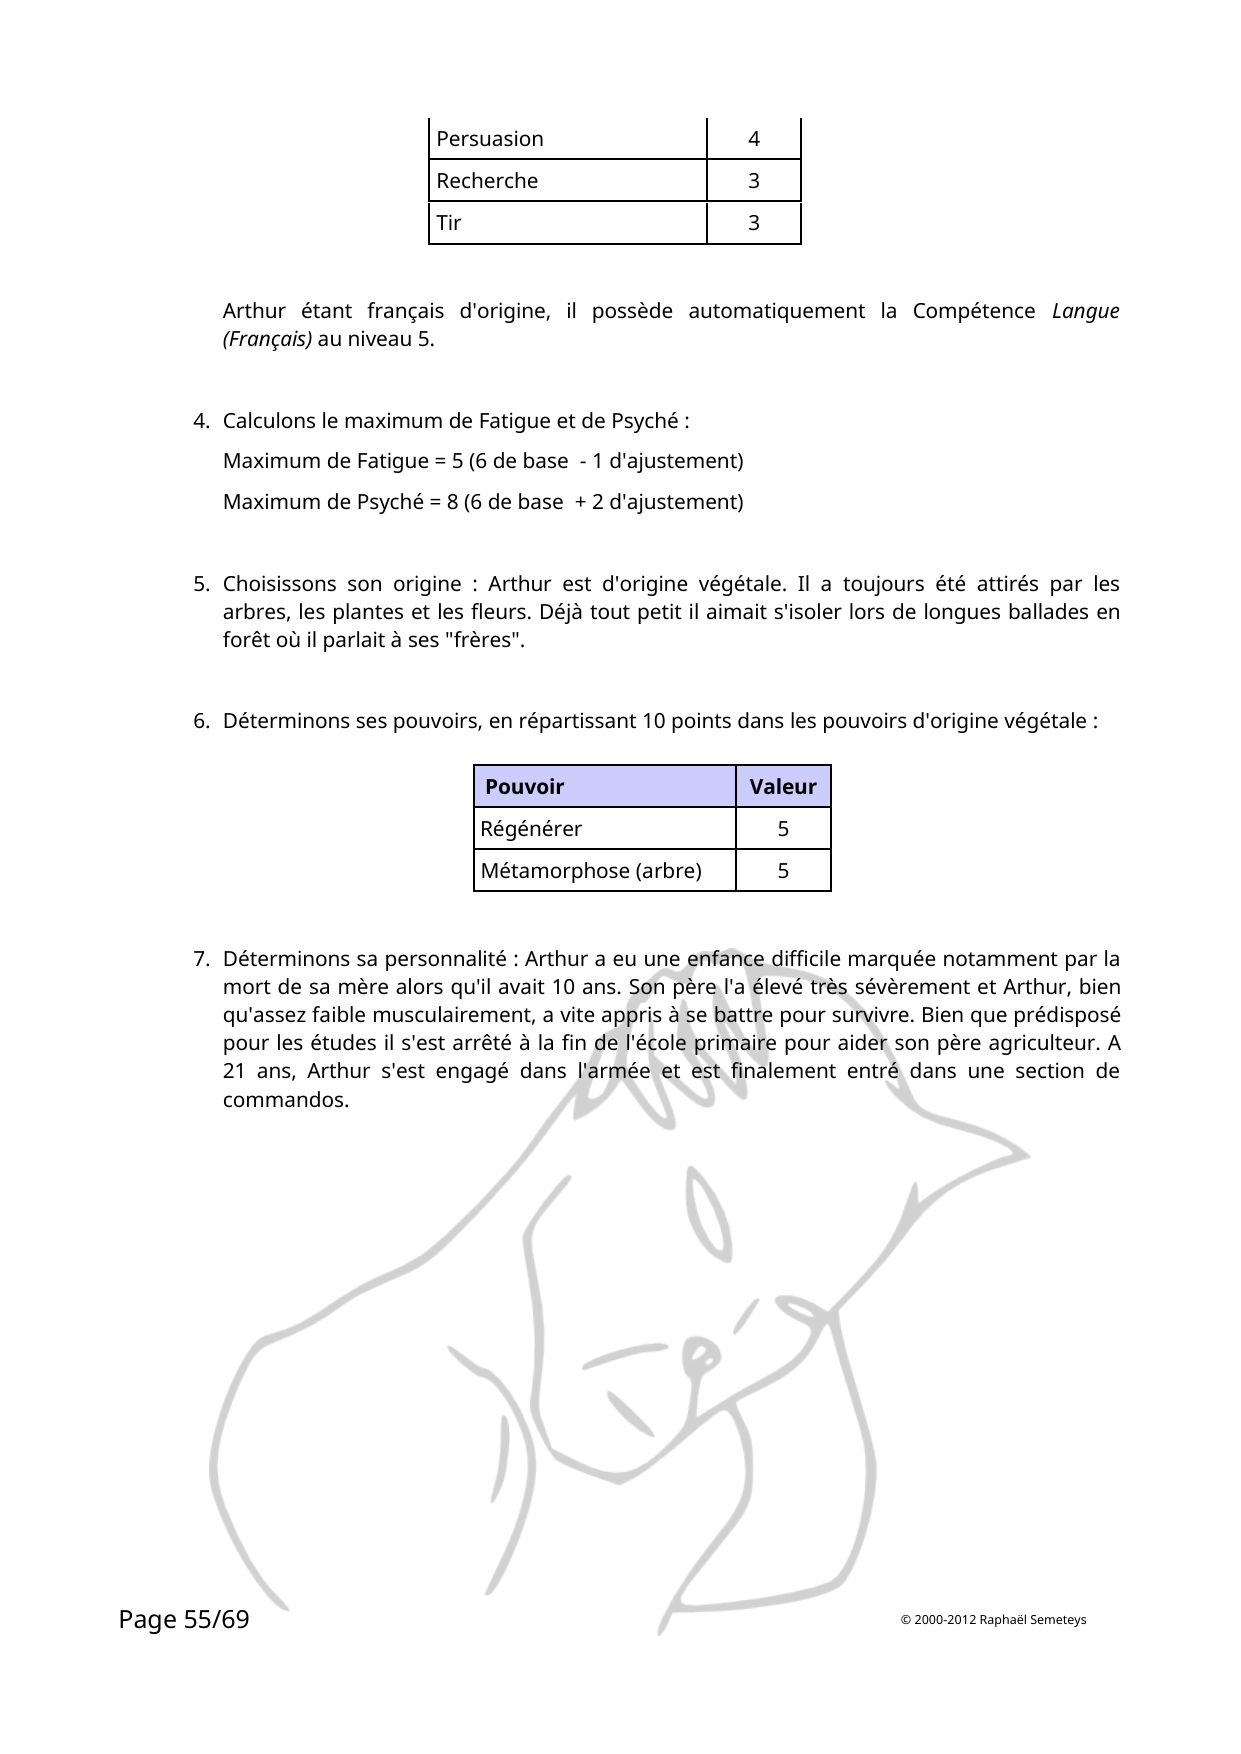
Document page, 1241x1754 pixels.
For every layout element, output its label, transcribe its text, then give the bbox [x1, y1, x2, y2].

table_cell Régénérer [475, 808, 735, 848]
table_cell Métamorphose (arbre) [475, 850, 735, 890]
table_header Valeur [737, 766, 830, 806]
table_cell Persuasion [430, 118, 706, 158]
list Maximum de Fatigue = 5 (6 de base - 1 d'ajustement) [193, 446, 1122, 475]
list Déterminons ses pouvoirs, en répartissant 10 points dans les pouvoirs d'origine végétale : [193, 707, 1122, 735]
list Maximum de Psyché = 8 (6 de base + 2 d'ajustement) [193, 487, 1122, 515]
table_header Pouvoir [475, 766, 735, 806]
table_cell 5 [737, 808, 830, 848]
table_cell Tir [430, 203, 706, 243]
table_cell Recherche [430, 160, 706, 200]
table_cell 4 [708, 118, 800, 158]
list Choisissons son origine : Arthur est d'origine végétale. Il a toujours été attirés par les arbres, les plantes et les fleurs. Déjà tout petit il aimait s'isoler lors de longues ballades en forêt où il parlait à ses "frères". [193, 569, 1122, 653]
table_cell 3 [708, 203, 800, 243]
list Arthur étant français d'origine, il possède automatiquement la Compétence Langue (Français) au niveau 5. [193, 296, 1122, 352]
table_cell 5 [737, 850, 830, 890]
list Déterminons sa personnalité : Arthur a eu une enfance difficile marquée notamment par la mort de sa mère alors qu'il avait 10 ans. Son père l'a élevé très sévèrement et Arthur, bien qu'assez faible musculairement, a vite appris à se battre pour survivre. Bien que prédisposé pour les études il s'est arrêté à la fin de l'école primaire pour aider son père agriculteur. A 21 ans, Arthur s'est engagé dans l'armée et est finalement entré dans une section de commandos. [193, 944, 1122, 1113]
table_cell 3 [708, 160, 800, 200]
picture [220, 1113, 1021, 1636]
list Calculons le maximum de Fatigue et de Psyché : [193, 406, 1122, 434]
